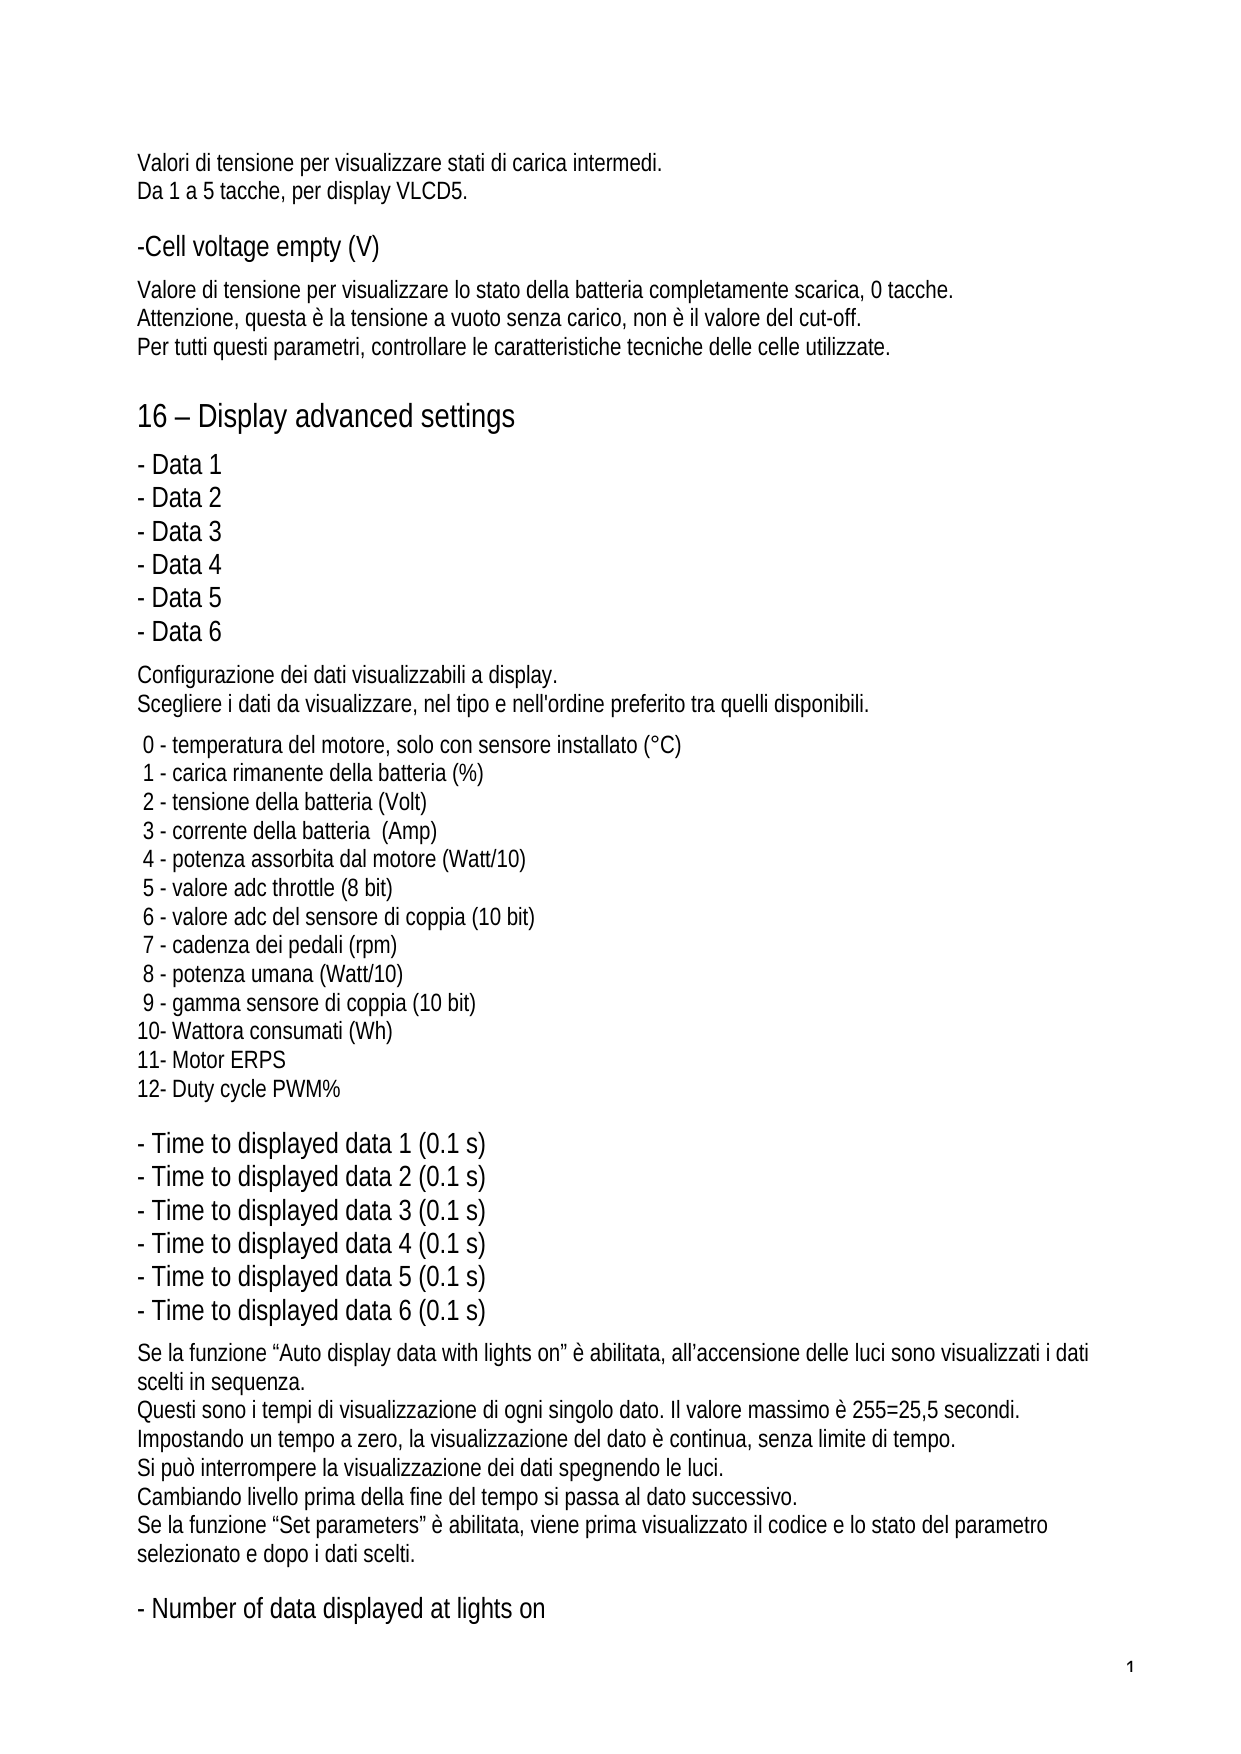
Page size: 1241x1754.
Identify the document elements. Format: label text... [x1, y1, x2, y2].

text Cambiando livello prima della fine del tempo si passa al dato successivo. [137, 1481, 1122, 1510]
text 2 - tensione della batteria (Volt) [137, 787, 1122, 816]
text Questi sono i tempi di visualizzazione di ogni singolo dato. Il valore massimo è 255=25,5 secondi. [137, 1396, 1122, 1424]
text -Cell voltage empty (V) [137, 229, 1122, 262]
text - Data 6 [137, 614, 1122, 647]
text Scegliere i dati da visualizzare, nel tipo e nell'ordine preferito tra quelli disponibili. [137, 689, 1122, 717]
text 8 - potenza umana (Watt/10) [137, 959, 1122, 988]
text 12- Duty cycle PWM% [137, 1073, 1122, 1102]
text - Time to displayed data 5 (0.1 s) [137, 1259, 1122, 1293]
text 6 - valore adc del sensore di coppia (10 bit) [137, 902, 1122, 930]
text Valore di tensione per visualizzare lo stato della batteria completamente scarica, 0 tacche. [137, 275, 1122, 303]
text Attenzione, questa è la tensione a vuoto senza carico, non è il valore del cut-off. [137, 303, 1122, 332]
text 10- Wattora consumati (Wh) [137, 1016, 1122, 1045]
text - Time to displayed data 4 (0.1 s) [137, 1226, 1122, 1259]
text 9 - gamma sensore di coppia (10 bit) [137, 988, 1122, 1016]
text 11- Motor ERPS [137, 1045, 1122, 1073]
text 0 - temperatura del motore, solo con sensore installato (°C) [137, 730, 1122, 758]
text Da 1 a 5 tacche, per display VLCD5. [137, 176, 1122, 205]
text Valori di tensione per visualizzare stati di carica intermedi. [137, 148, 1122, 176]
text 3 - corrente della batteria (Amp) [137, 816, 1122, 844]
text - Data 1 [137, 447, 1122, 480]
text 1 - carica rimanente della batteria (%) [137, 758, 1122, 787]
text - Data 5 [137, 581, 1122, 614]
text 4 - potenza assorbita dal motore (Watt/10) [137, 844, 1122, 873]
text 7 - cadenza dei pedali (rpm) [137, 930, 1122, 959]
text 5 - valore adc throttle (8 bit) [137, 873, 1122, 902]
text - Data 2 [137, 480, 1122, 514]
text - Number of data displayed at lights on [137, 1591, 1122, 1624]
text Si può interrompere la visualizzazione dei dati spegnendo le luci. [137, 1453, 1122, 1481]
text Impostando un tempo a zero, la visualizzazione del dato è continua, senza limite di tempo. [137, 1424, 1122, 1453]
text - Time to displayed data 1 (0.1 s) [137, 1126, 1122, 1159]
text Configurazione dei dati visualizzabili a display. [137, 660, 1122, 689]
text - Time to displayed data 2 (0.1 s) [137, 1159, 1122, 1193]
text - Data 4 [137, 547, 1122, 581]
text Se la funzione “Set parameters” è abilitata, viene prima visualizzato il codice e lo stato del parametro selezionato e dopo i dati scelti. [137, 1510, 1122, 1567]
text - Time to displayed data 6 (0.1 s) [137, 1293, 1122, 1326]
text Se la funzione “Auto display data with lights on” è abilitata, all’accensione delle luci sono visualizzati i dati scelti in sequenza. [137, 1338, 1122, 1396]
text 16 – Display advanced settings [137, 396, 1122, 434]
text Per tutti questi parametri, controllare le caratteristiche tecniche delle celle utilizzate. [137, 332, 1122, 361]
text - Time to displayed data 3 (0.1 s) [137, 1193, 1122, 1226]
text - Data 3 [137, 514, 1122, 547]
